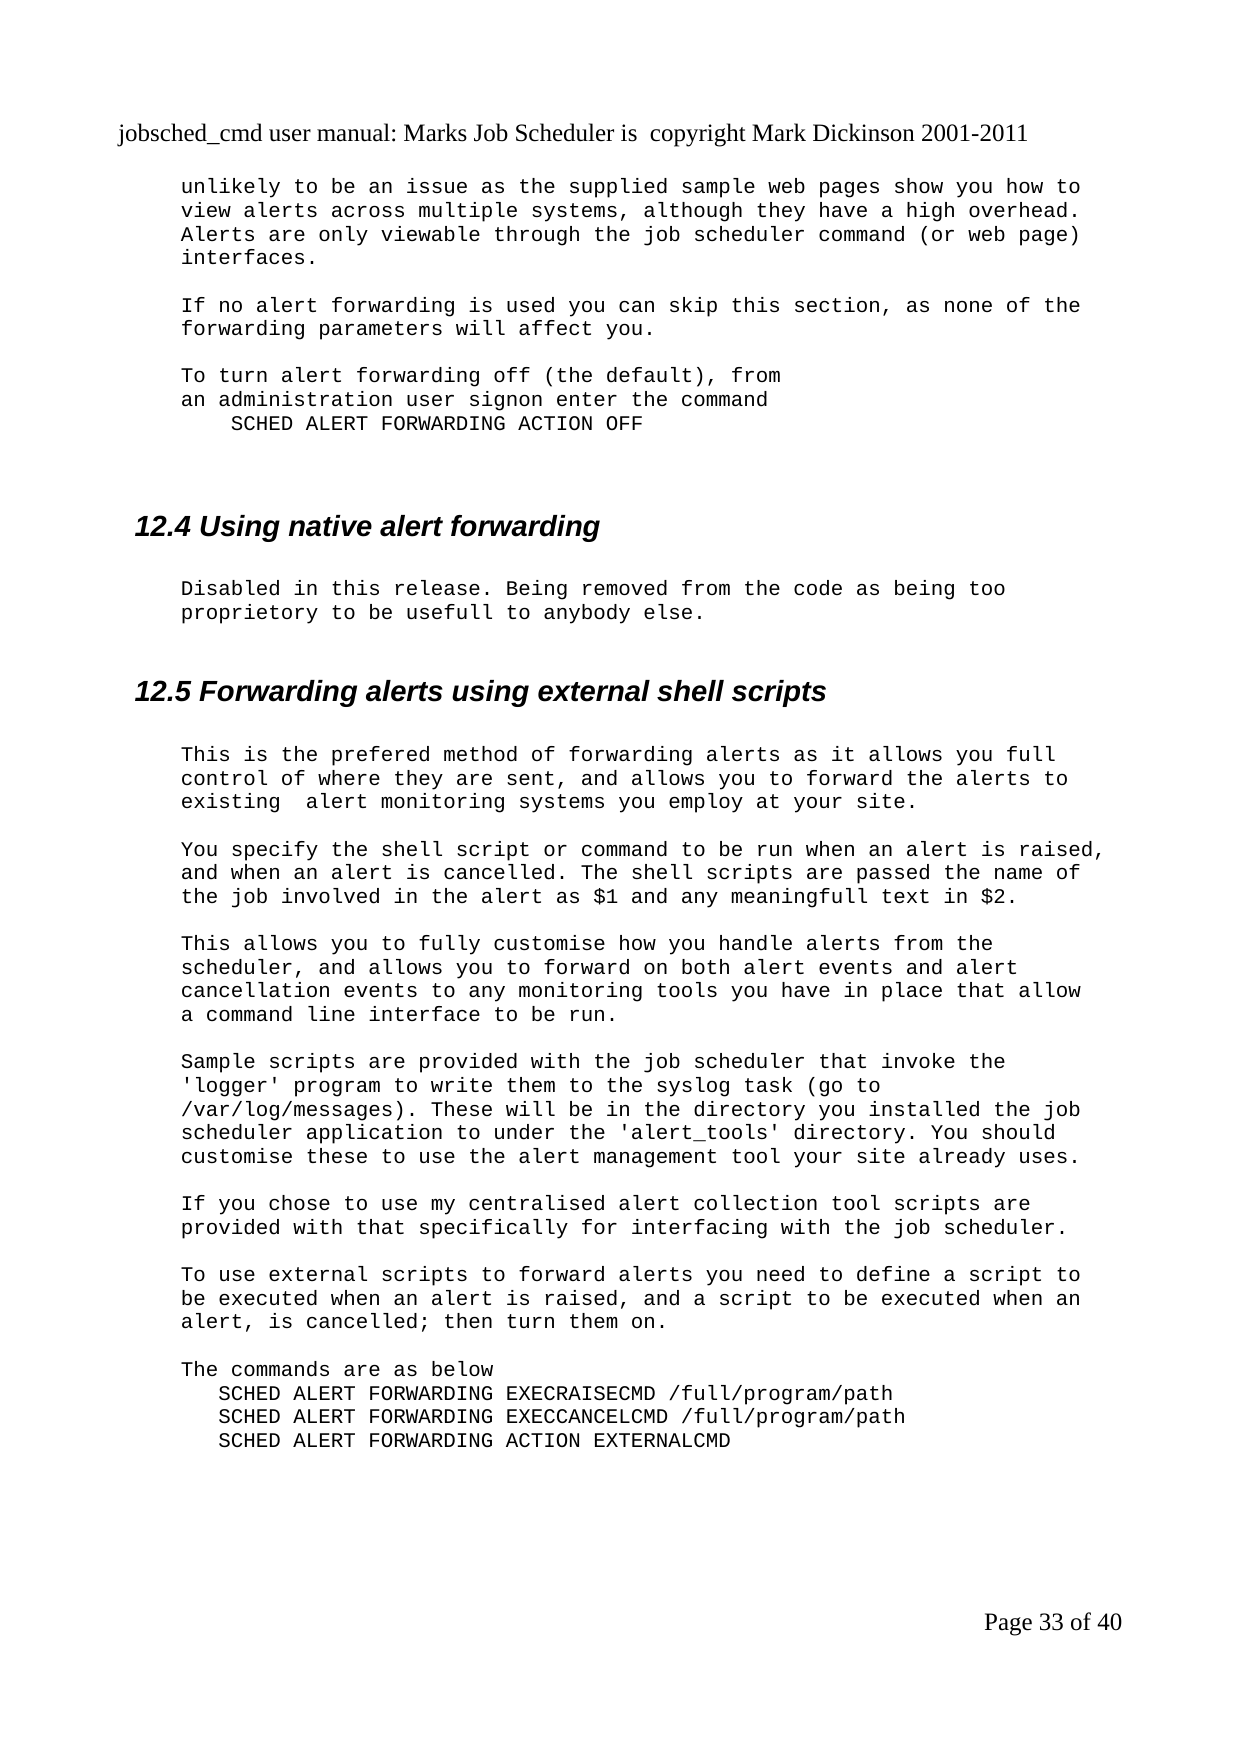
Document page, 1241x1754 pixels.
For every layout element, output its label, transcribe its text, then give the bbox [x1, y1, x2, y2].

text proprietory to be usefull to anybody else. [118, 602, 1122, 626]
text forwarding parameters will affect you. [118, 318, 1122, 342]
text scheduler application to under the 'alert_tools' directory. You should [118, 1122, 1122, 1146]
subtitle 12.5 Forwarding alerts using external shell scripts [118, 674, 1122, 708]
text This allows you to fully customise how you handle alerts from the [118, 933, 1122, 957]
text the job involved in the alert as $1 and any meaningfull text in $2. [118, 886, 1122, 909]
text alert, is cancelled; then turn them on. [118, 1312, 1122, 1335]
text provided with that specifically for interfacing with the job scheduler. [118, 1217, 1122, 1241]
text 'logger' program to write them to the syslog task (go to [118, 1075, 1122, 1099]
text interfaces. [118, 247, 1122, 271]
text control of where they are sent, and allows you to forward the alerts to [118, 768, 1122, 791]
text SCHED ALERT FORWARDING ACTION EXTERNALCMD [118, 1430, 1122, 1453]
text existing alert monitoring systems you employ at your site. [118, 791, 1122, 815]
text The commands are as below [118, 1359, 1122, 1382]
text Sample scripts are provided with the job scheduler that invoke the [118, 1051, 1122, 1075]
text scheduler, and allows you to forward on both alert events and alert [118, 957, 1122, 981]
text SCHED ALERT FORWARDING ACTION OFF [118, 413, 1122, 436]
text a command line interface to be run. [118, 1004, 1122, 1028]
text view alerts across multiple systems, although they have a high overhead. [118, 200, 1122, 224]
text You specify the shell script or command to be run when an alert is raised, [118, 839, 1122, 862]
text Disabled in this release. Being removed from the code as being too [118, 578, 1122, 602]
text be executed when an alert is raised, and a script to be executed when an [118, 1288, 1122, 1312]
text If no alert forwarding is used you can skip this section, as none of the [118, 294, 1122, 318]
text customise these to use the alert management tool your site already uses. [118, 1146, 1122, 1170]
text cancellation events to any monitoring tools you have in place that allow [118, 981, 1122, 1004]
text This is the prefered method of forwarding alerts as it allows you full [118, 744, 1122, 768]
text an administration user signon enter the command [118, 389, 1122, 413]
text Alerts are only viewable through the job scheduler command (or web page) [118, 224, 1122, 247]
text SCHED ALERT FORWARDING EXECCANCELCMD /full/program/path [118, 1406, 1122, 1430]
text If you chose to use my centralised alert collection tool scripts are [118, 1193, 1122, 1217]
text and when an alert is cancelled. The shell scripts are passed the name of [118, 862, 1122, 886]
text unlikely to be an issue as the supplied sample web pages show you how to [118, 176, 1122, 200]
subtitle 12.4 Using native alert forwarding [118, 509, 1122, 542]
text To turn alert forwarding off (the default), from [118, 366, 1122, 389]
text To use external scripts to forward alerts you need to define a script to [118, 1264, 1122, 1288]
text SCHED ALERT FORWARDING EXECRAISECMD /full/program/path [118, 1382, 1122, 1406]
text /var/log/messages). These will be in the directory you installed the job [118, 1099, 1122, 1122]
